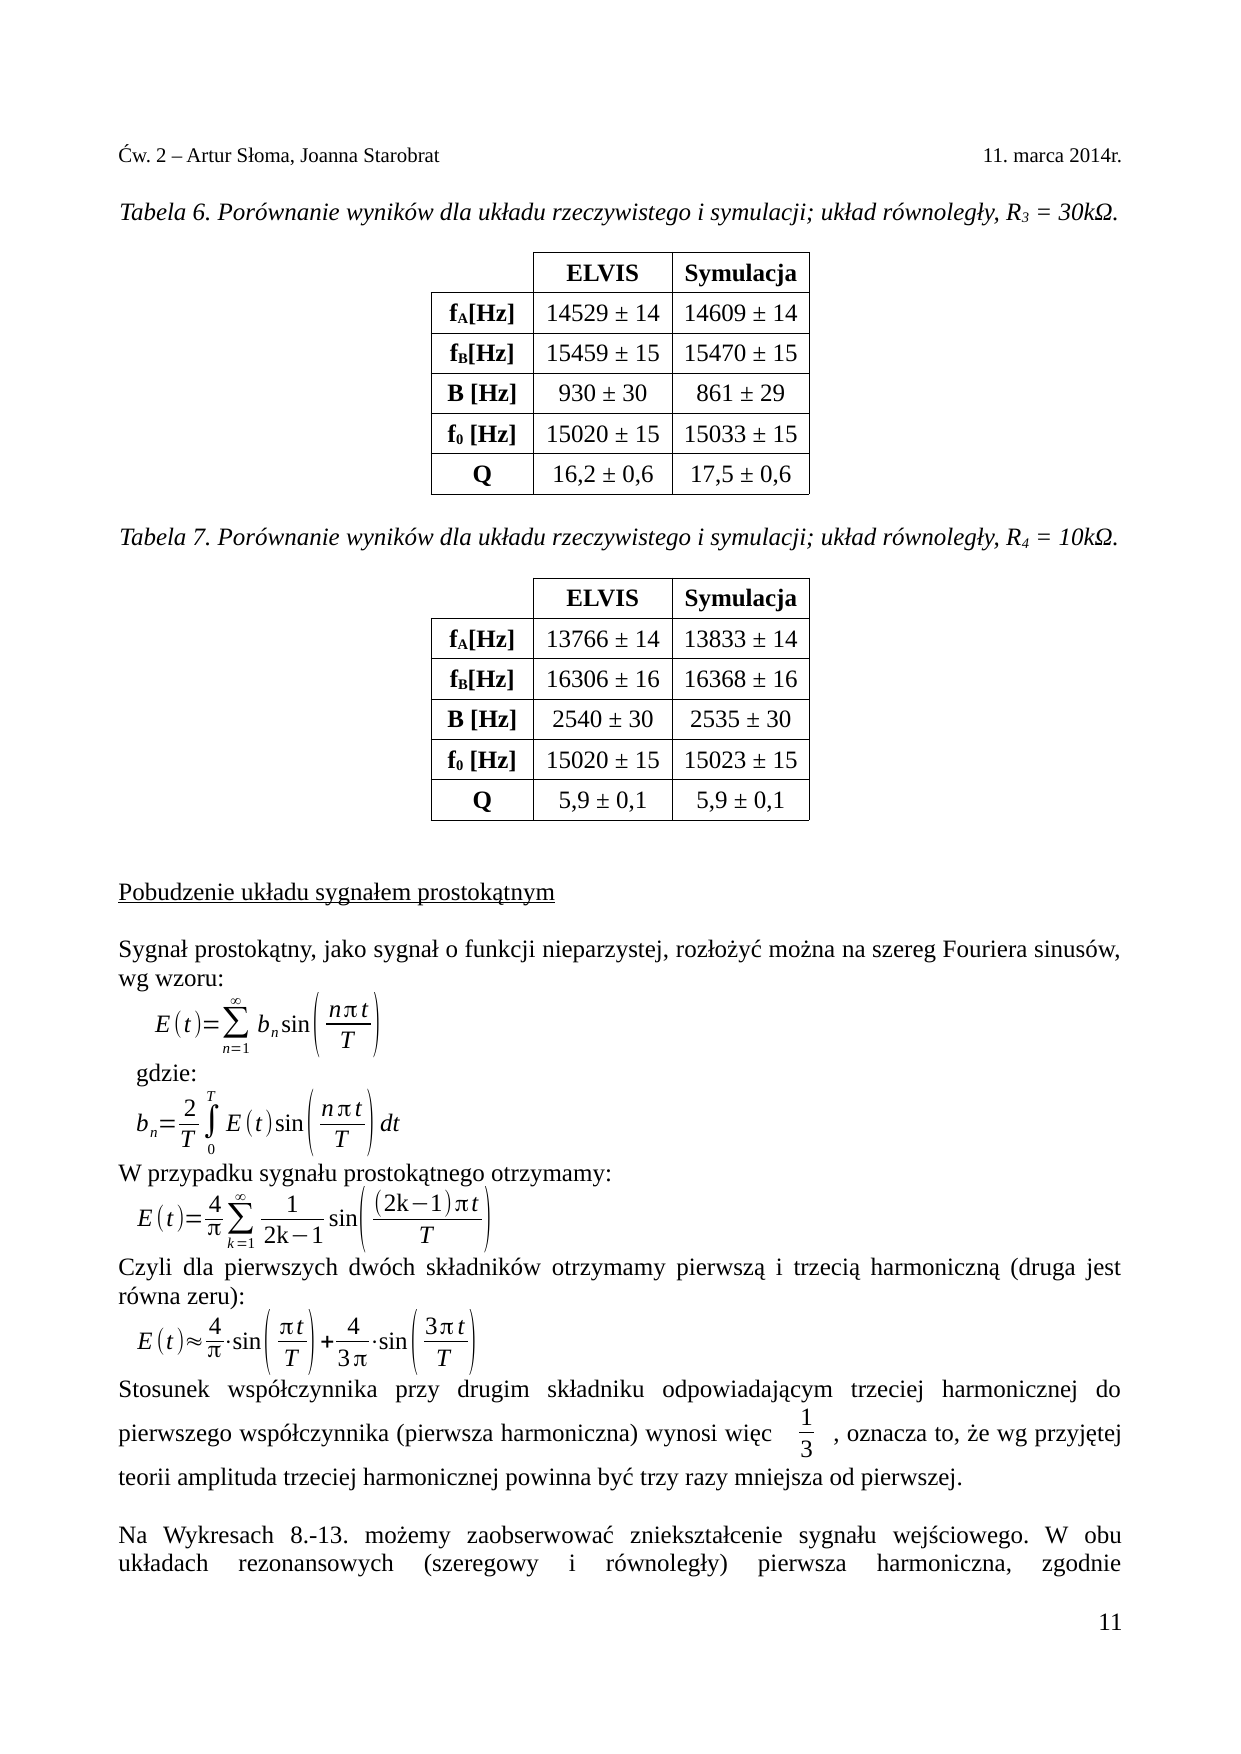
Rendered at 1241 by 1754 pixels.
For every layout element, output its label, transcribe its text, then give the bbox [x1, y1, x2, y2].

text Pobudzenie układu sygnałem prostokątnym [118, 877, 1122, 906]
table_cell 15033 ± 15 [673, 414, 809, 453]
text Tabela 6. Porównanie wyników dla układu rzeczywistego i symulacji; układ równoległy, R3 = 30kΩ. [118, 197, 1122, 225]
table_cell 5,9 ± 0,1 [673, 780, 809, 819]
table_header [431, 252, 533, 292]
table_cell 13833 ± 14 [673, 619, 809, 658]
text Czyli dla pierwszych dwóch składników otrzymamy pierwszą i trzecią harmoniczną (druga jest równa zeru): [118, 1252, 1122, 1310]
table_cell fA[Hz] [432, 293, 533, 332]
table_cell 15023 ± 15 [673, 740, 809, 779]
table_cell f0 [Hz] [432, 740, 533, 779]
table_cell 13766 ± 14 [534, 619, 672, 658]
table_cell 16306 ± 16 [534, 659, 672, 698]
table_cell fA[Hz] [432, 619, 533, 658]
table_header Symulacja [673, 253, 809, 292]
table_cell Q [432, 780, 533, 819]
table_cell 2535 ± 30 [673, 700, 809, 739]
text Stosunek współczynnika przy drugim składniku odpowiadającym trzeciej harmonicznej do pierwszego współczynnika (pierwsza harmoniczna) wynosi więc , oznacza to, że wg przyjętej teorii amplituda trzeciej harmonicznej powinna być trzy razy mniejsza od pierwszej. [118, 1374, 1122, 1491]
text Tabela 7. Porównanie wyników dla układu rzeczywistego i symulacji; układ równoległy, R4 = 10kΩ. [118, 522, 1122, 551]
table_header [431, 578, 533, 618]
table_cell fB[Hz] [432, 334, 533, 373]
text Sygnał prostokątny, jako sygnał o funkcji nieparzystej, rozłożyć można na szereg Fouriera sinusów, wg wzoru: [118, 934, 1122, 992]
table_cell 17,5 ± 0,6 [673, 454, 809, 494]
text Na Wykresach 8.-13. możemy zaobserwować zniekształcenie sygnału wejściowego. W obu układach rezonansowych (szeregowy i równoległy) pierwsza harmoniczna, zgodnie [118, 1520, 1122, 1577]
table_cell 15470 ± 15 [673, 334, 809, 373]
table_cell 861 ± 29 [673, 374, 809, 413]
table_cell 14529 ± 14 [534, 293, 672, 332]
table_cell 5,9 ± 0,1 [534, 780, 672, 819]
table_cell 15459 ± 15 [534, 334, 672, 373]
table_cell 14609 ± 14 [673, 293, 809, 332]
table_cell 15020 ± 15 [534, 414, 672, 453]
table_cell fB[Hz] [432, 659, 533, 698]
table_cell 930 ± 30 [534, 374, 672, 413]
table_cell B [Hz] [432, 374, 533, 413]
table_cell f0 [Hz] [432, 414, 533, 453]
table_header Symulacja [673, 579, 809, 618]
table_cell B [Hz] [432, 700, 533, 739]
table_header ELVIS [534, 579, 672, 618]
table_cell 16,2 ± 0,6 [534, 454, 672, 494]
table_header ELVIS [534, 253, 672, 292]
table_cell 16368 ± 16 [673, 659, 809, 698]
table_cell 15020 ± 15 [534, 740, 672, 779]
table_cell 2540 ± 30 [534, 700, 672, 739]
table_cell Q [432, 454, 533, 494]
text W przypadku sygnału prostokątnego otrzymamy: [118, 1158, 1122, 1186]
